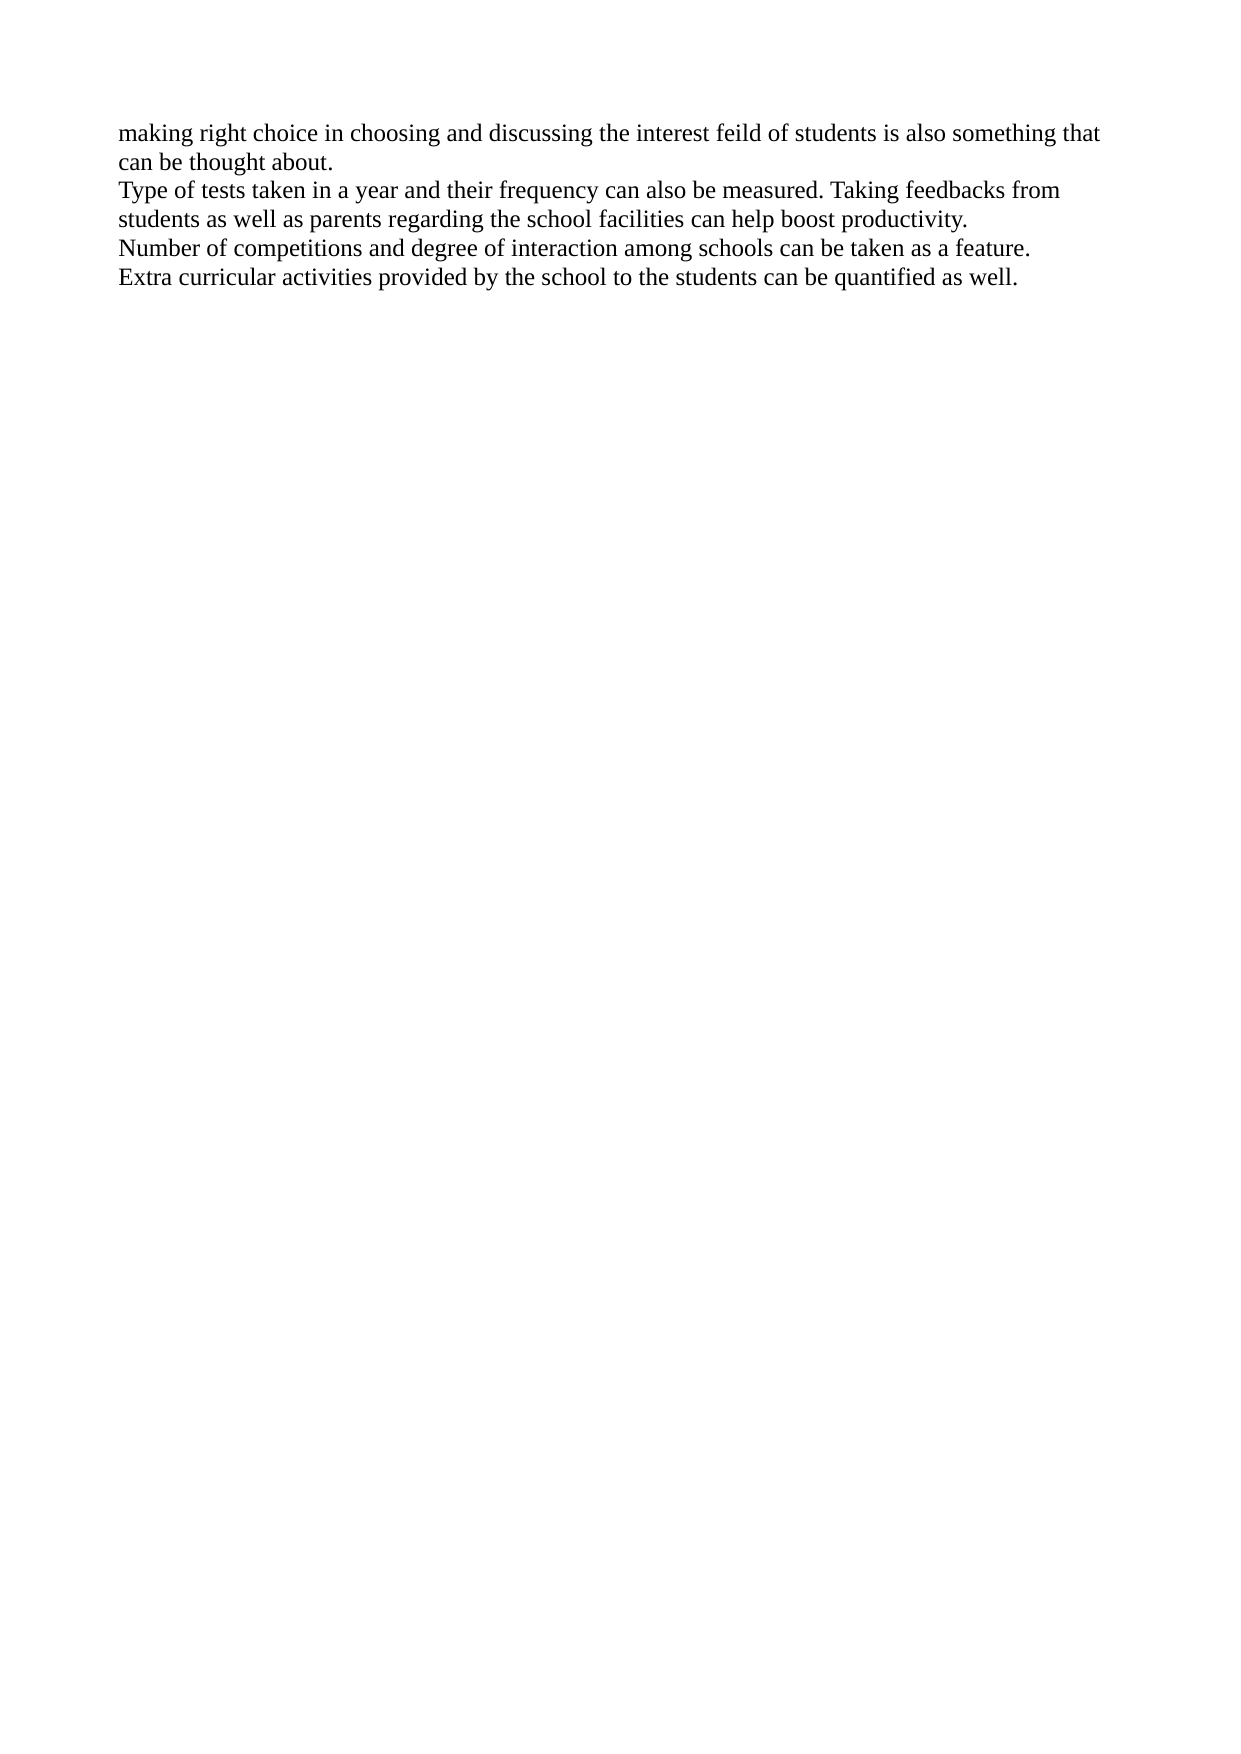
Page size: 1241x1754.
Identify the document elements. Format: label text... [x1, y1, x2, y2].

text Type of tests taken in a year and their frequency can also be measured. Taking feedbacks from students as well as parents regarding the school facilities can help boost productivity. [118, 176, 1122, 233]
text making right choice in choosing and discussing the interest feild of students is also something that can be thought about. [118, 118, 1122, 176]
text Extra curricular activities provided by the school to the students can be quantified as well. [118, 262, 1122, 291]
text Number of competitions and degree of interaction among schools can be taken as a feature. [118, 233, 1122, 262]
